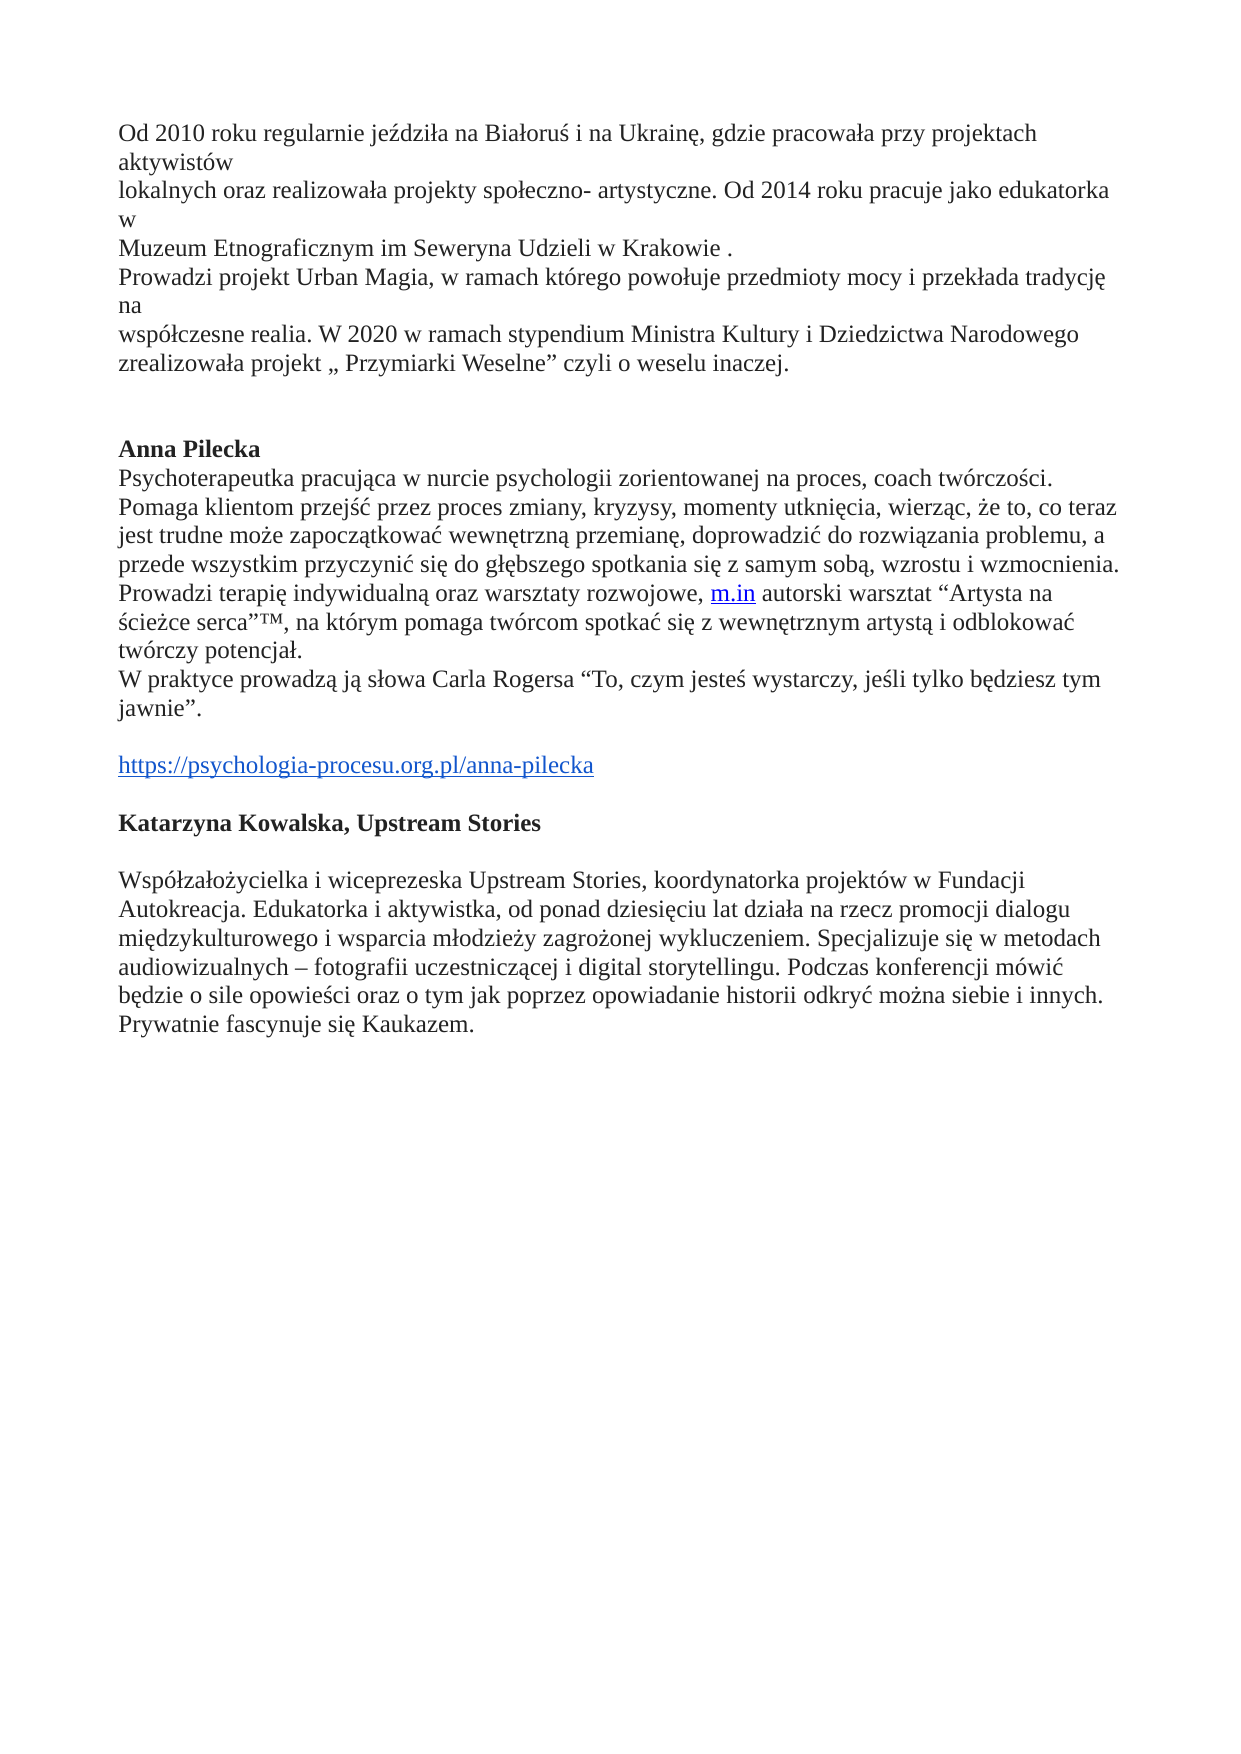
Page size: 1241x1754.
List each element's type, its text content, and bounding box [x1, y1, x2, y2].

text Współzałożycielka i wiceprezeska Upstream Stories, koordynatorka projektów w Fundacji Autokreacja. Edukatorka i aktywistka, od ponad dziesięciu lat działa na rzecz promocji dialogu międzykulturowego i wsparcia młodzieży zagrożonej wykluczeniem. Specjalizuje się w metodach audiowizualnych – fotografii uczestniczącej i digital storytellingu. Podczas konferencji mówić będzie o sile opowieści oraz o tym jak poprzez opowiadanie historii odkryć można siebie i innych. Prywatnie fascynuje się Kaukazem. [118, 866, 1122, 1038]
text lokalnych oraz realizowała projekty społeczno- artystyczne. Od 2014 roku pracuje jako edukatorka w [118, 176, 1122, 233]
text zrealizowała projekt „ Przymiarki Weselne” czyli o weselu inaczej. [118, 348, 1122, 377]
text Prowadzi terapię indywidualną oraz warsztaty rozwojowe, m.in autorski warsztat “Artysta na ścieżce serca”™, na którym pomaga twórcom spotkać się z wewnętrznym artystą i odblokować twórczy potencjał. [118, 578, 1122, 664]
text https://psychologia-procesu.org.pl/anna-pilecka [118, 751, 1122, 779]
text współczesne realia. W 2020 w ramach stypendium Ministra Kultury i Dziedzictwa Narodowego [118, 319, 1122, 348]
text W praktyce prowadzą ją słowa Carla Rogersa “To, czym jesteś wystarczy, jeśli tylko będziesz tym jawnie”. [118, 664, 1122, 722]
text Prowadzi projekt Urban Magia, w ramach którego powołuje przedmioty mocy i przekłada tradycję na [118, 262, 1122, 319]
text Od 2010 roku regularnie jeździła na Białoruś i na Ukrainę, gdzie pracowała przy projektach aktywistów [118, 118, 1122, 176]
text Anna Pilecka [118, 434, 1122, 463]
text Katarzyna Kowalska, Upstream Stories [118, 808, 1122, 837]
text Pomaga klientom przejść przez proces zmiany, kryzysy, momenty utknięcia, wierząc, że to, co teraz jest trudne może zapoczątkować wewnętrzną przemianę, doprowadzić do rozwiązania problemu, a przede wszystkim przyczynić się do głębszego spotkania się z samym sobą, wzrostu i wzmocnienia. [118, 492, 1122, 578]
text Psychoterapeutka pracująca w nurcie psychologii zorientowanej na proces, coach twórczości. [118, 463, 1122, 492]
text Muzeum Etnograficznym im Seweryna Udzieli w Krakowie . [118, 233, 1122, 262]
